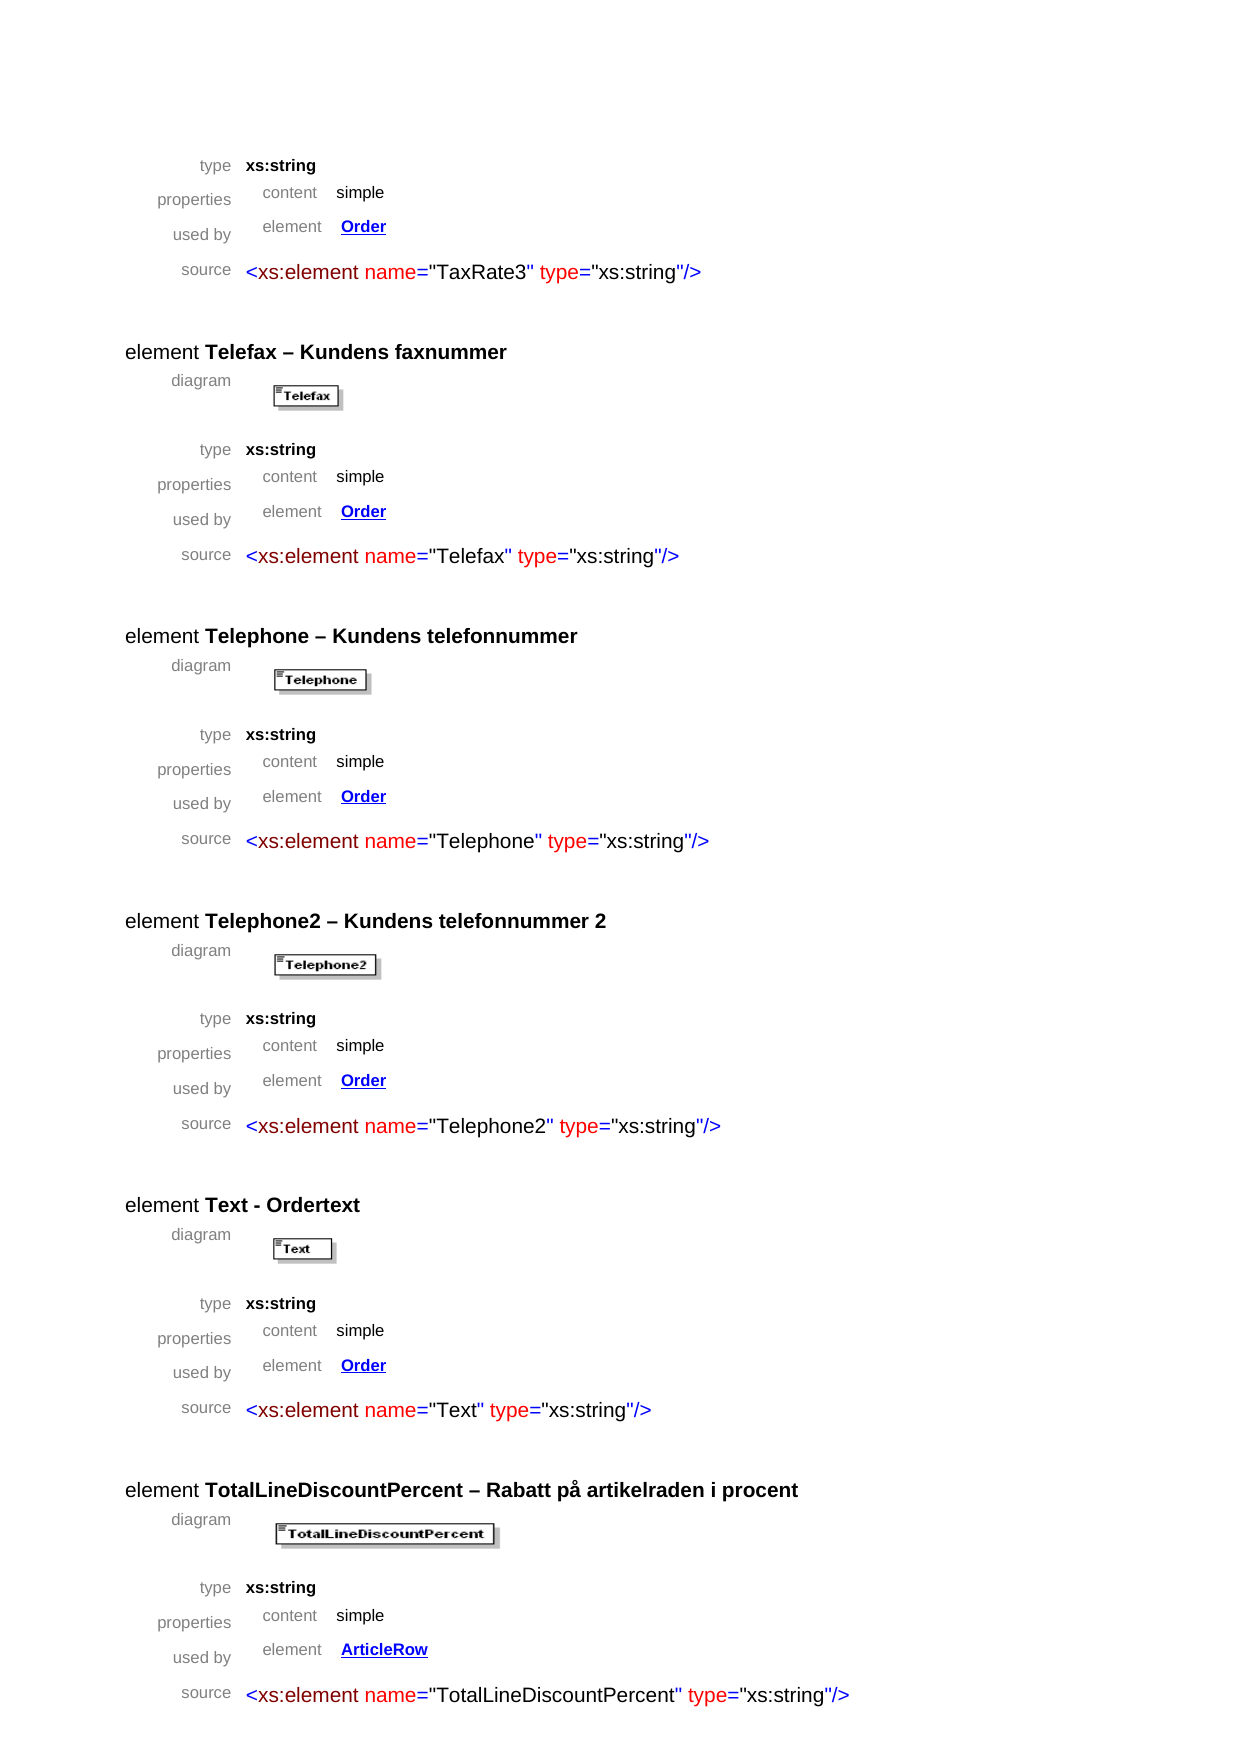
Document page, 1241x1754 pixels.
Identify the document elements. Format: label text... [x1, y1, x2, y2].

text element Telephone – Kundens telefonnummer [125, 624, 1115, 648]
table_cell [238, 1356, 1143, 1390]
table_header simple [329, 1036, 401, 1055]
table_cell used by [118, 1640, 238, 1675]
table_cell properties [118, 1321, 238, 1356]
table_header Order [334, 217, 403, 236]
table_cell xs:string [238, 1571, 1143, 1605]
table_cell used by [118, 502, 238, 537]
table_cell [238, 1321, 1143, 1356]
table_header element [246, 786, 333, 806]
table_header diagram [118, 1502, 238, 1571]
table_header element [246, 1640, 333, 1659]
text element Telephone2 – Kundens telefonnummer 2 [125, 909, 1115, 933]
table_header content [246, 183, 329, 202]
table_cell used by [118, 786, 238, 821]
table_cell [238, 183, 1143, 217]
table_cell properties [118, 1036, 238, 1071]
table_header [238, 364, 1143, 432]
table_cell properties [118, 752, 238, 786]
table_cell type [118, 1001, 238, 1036]
table_cell source [118, 1390, 238, 1430]
picture [262, 949, 394, 985]
table_cell [238, 217, 1143, 252]
table_header simple [329, 183, 401, 202]
table_cell [238, 1605, 1143, 1640]
table_cell used by [118, 1356, 238, 1390]
table_header element [246, 502, 333, 521]
table_header Order [334, 1356, 403, 1375]
table_cell used by [118, 217, 238, 252]
text element Telefax – Kundens faxnummer [125, 339, 1115, 363]
table_header content [246, 1036, 329, 1055]
table_cell type [118, 717, 238, 752]
table_cell used by [118, 1071, 238, 1106]
table_cell source [118, 537, 238, 576]
text element Text - Ordertext [125, 1193, 1115, 1217]
table_header [238, 1502, 1143, 1571]
table_cell xs:string [238, 148, 1143, 182]
table_header simple [329, 752, 401, 771]
table_cell xs:string [238, 1001, 1143, 1036]
table_cell <xs:element name="Telephone2" type="xs:string"/> [238, 1106, 1143, 1145]
table_cell [238, 1071, 1143, 1106]
table_header diagram [118, 364, 238, 432]
table_cell [238, 467, 1143, 502]
table_header Order [334, 786, 403, 806]
table_header ArticleRow [334, 1640, 444, 1659]
table_header diagram [118, 933, 238, 1001]
table_header content [246, 1605, 329, 1624]
table_cell <xs:element name="TaxRate3" type="xs:string"/> [238, 252, 1143, 292]
table_cell source [118, 1675, 238, 1714]
table_header simple [329, 1605, 401, 1624]
table_cell <xs:element name="Telefax" type="xs:string"/> [238, 537, 1143, 576]
table_cell source [118, 821, 238, 861]
table_cell [238, 786, 1143, 821]
table_cell type [118, 1286, 238, 1321]
table_cell type [118, 148, 238, 182]
table_header diagram [118, 1217, 238, 1286]
table_header content [246, 467, 329, 486]
picture [262, 1518, 514, 1554]
table_cell properties [118, 183, 238, 217]
table_cell properties [118, 467, 238, 502]
table_header [238, 648, 1143, 717]
table_header Order [334, 502, 403, 521]
table_header Order [334, 1071, 403, 1090]
table_header content [246, 1321, 329, 1340]
table_header [238, 1217, 1143, 1286]
text element TotalLineDiscountPercent – Rabatt på artikelraden i procent [125, 1478, 1115, 1502]
table_cell [238, 1640, 1143, 1675]
table_header element [246, 1071, 333, 1090]
picture [262, 380, 354, 416]
table_cell properties [118, 1605, 238, 1640]
table_header element [246, 217, 333, 236]
table_header element [246, 1356, 333, 1375]
table_cell type [118, 432, 238, 467]
table_cell xs:string [238, 1286, 1143, 1321]
table_cell xs:string [238, 717, 1143, 752]
table_cell xs:string [238, 432, 1143, 467]
table_cell source [118, 1106, 238, 1145]
table_cell [238, 502, 1143, 537]
picture [262, 665, 384, 700]
table_header diagram [118, 648, 238, 717]
picture [262, 1234, 348, 1269]
table_cell <xs:element name="TotalLineDiscountPercent" type="xs:string"/> [238, 1675, 1143, 1714]
table_cell type [118, 1571, 238, 1605]
table_cell <xs:element name="Telephone" type="xs:string"/> [238, 821, 1143, 861]
table_cell <xs:element name="Text" type="xs:string"/> [238, 1390, 1143, 1430]
table_header [238, 933, 1143, 1001]
table_cell [238, 1036, 1143, 1071]
table_cell [238, 752, 1143, 786]
table_cell source [118, 252, 238, 292]
table_header content [246, 752, 329, 771]
table_header simple [329, 1321, 401, 1340]
table_header simple [329, 467, 401, 486]
